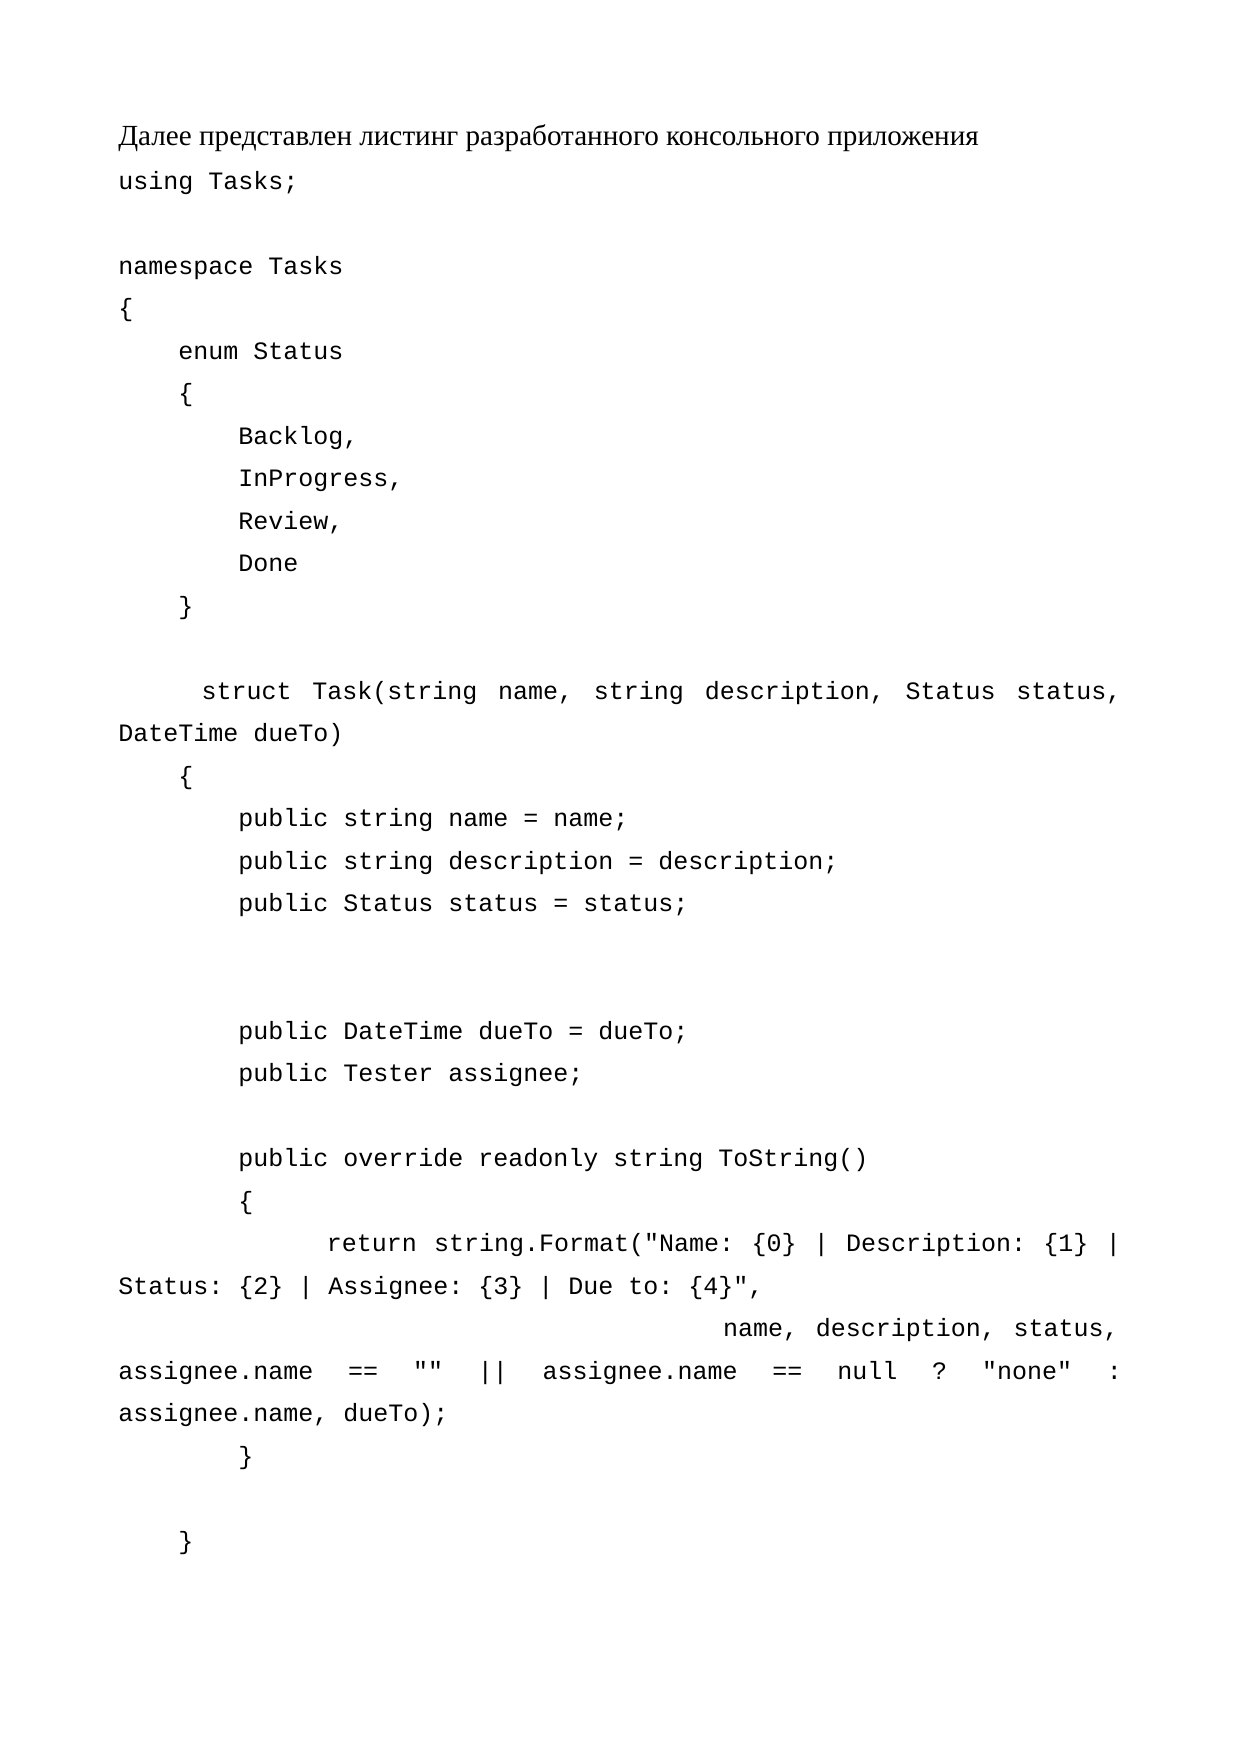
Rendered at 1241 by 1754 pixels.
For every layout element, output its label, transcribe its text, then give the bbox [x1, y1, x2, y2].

text InProgress, [118, 466, 1122, 494]
text public override readonly string ToString() [118, 1146, 1122, 1174]
text public Tester assignee; [118, 1061, 1122, 1089]
text Далее представлен листинг разработанного консольного приложения [118, 118, 1122, 152]
text public DateTime dueTo = dueTo; [118, 1018, 1122, 1047]
text return string.Format("Name: {0} | Description: {1} | Status: {2} | Assignee: {3} | Due to: {4}", [118, 1231, 1122, 1302]
text } [118, 1528, 1122, 1557]
text } [118, 1443, 1122, 1472]
text { [118, 1188, 1122, 1217]
text public string description = description; [118, 848, 1122, 877]
text Backlog, [118, 423, 1122, 452]
text public Status status = status; [118, 891, 1122, 919]
text } [118, 593, 1122, 622]
text { [118, 296, 1122, 324]
text struct Task(string name, string description, Status status, DateTime dueTo) [118, 678, 1122, 749]
text enum Status [118, 338, 1122, 367]
text name, description, status, assignee.name == "" || assignee.name == null ? "none" : assignee.name, dueTo); [118, 1316, 1122, 1429]
text Review, [118, 508, 1122, 537]
text using Tasks; [118, 168, 1122, 197]
text public string name = name; [118, 806, 1122, 834]
text { [118, 381, 1122, 409]
text { [118, 763, 1122, 792]
text Done [118, 551, 1122, 579]
text namespace Tasks [118, 253, 1122, 282]
